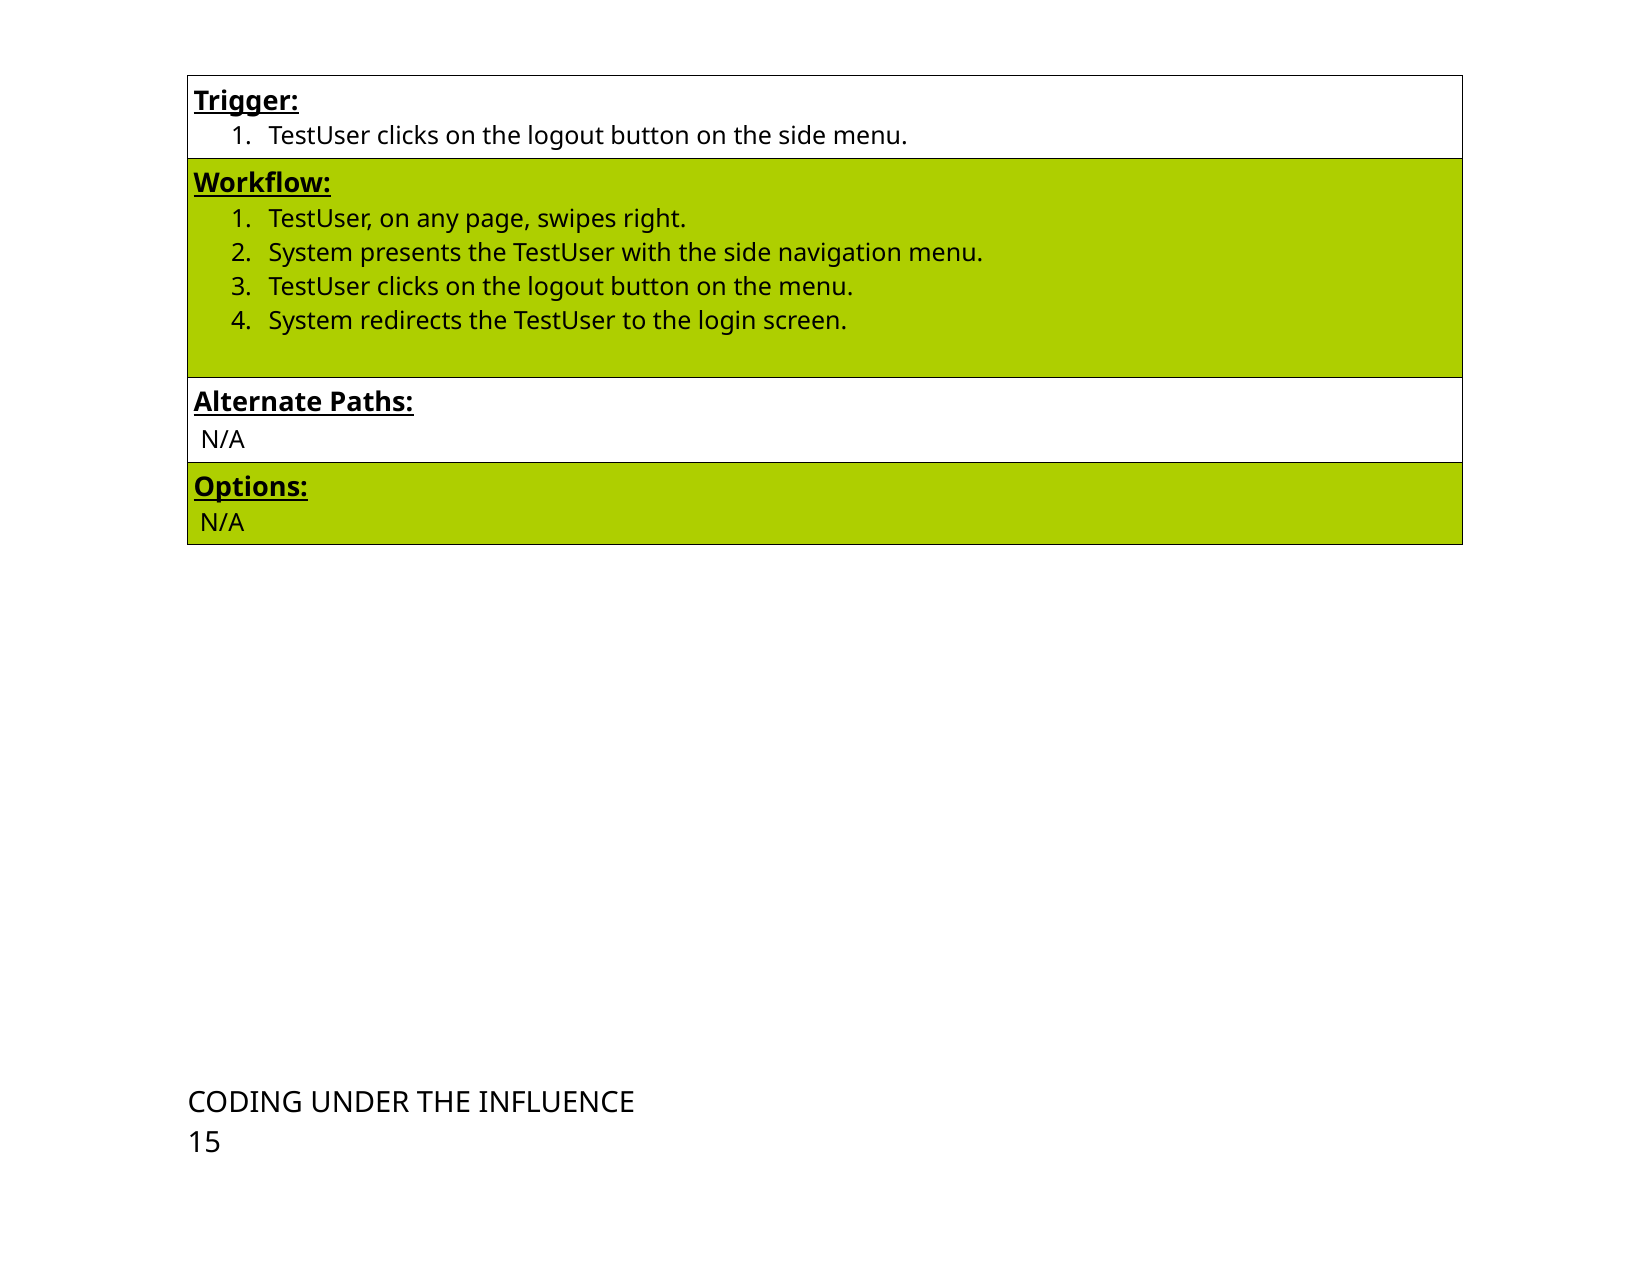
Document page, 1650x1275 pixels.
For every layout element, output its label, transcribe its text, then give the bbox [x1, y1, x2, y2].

table_cell Trigger: TestUser clicks on the logout button on the side menu. [188, 76, 1462, 158]
table_cell Workflow: TestUser, on any page, swipes right. System presents the TestUser with the side navigation menu. TestUser clicks on the logout button on the menu. System redirects the TestUser to the login screen. [188, 159, 1462, 377]
table_cell Options: N/A [188, 463, 1462, 544]
table_cell Alternate Paths: N/A [188, 378, 1462, 462]
